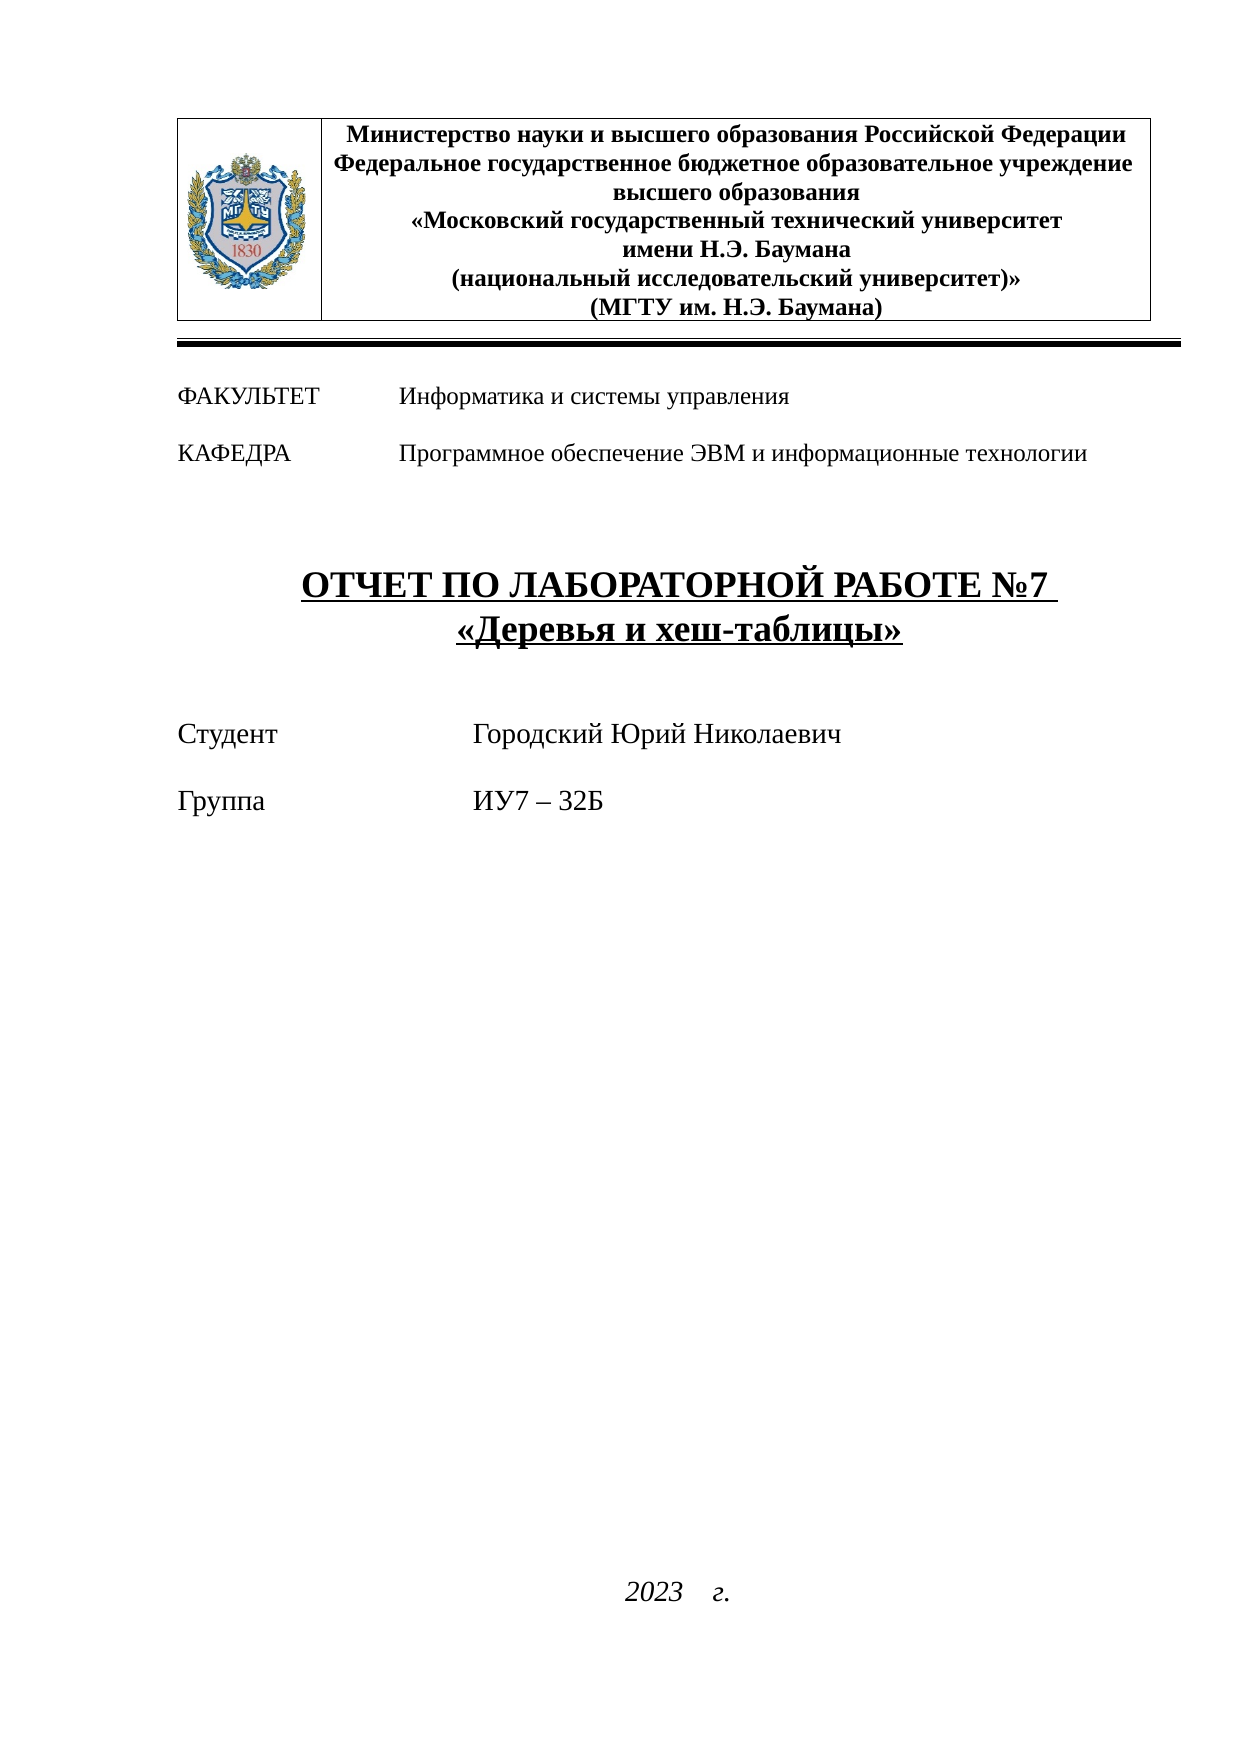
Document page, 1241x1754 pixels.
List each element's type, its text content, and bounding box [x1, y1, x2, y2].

table_header Министерство науки и высшего образования Российской Федерации Федеральное государственное бюджетное образовательное учреждение высшего образования «Московский государственный технический университет имени Н.Э. Баумана (национальный исследовательский университет)» (МГТУ им. Н.Э. Баумана) [322, 119, 1150, 320]
text ОТЧЕТ ПО ЛАБОРАТОРНОЙ РАБОТЕ №7 [177, 563, 1181, 606]
text ФАКУЛЬТЕТ Информатика и системы управления [177, 381, 1181, 409]
table_header [178, 119, 321, 320]
picture [196, 153, 307, 290]
text Группа ИУ7 – 32Б [177, 783, 1181, 817]
text Студент Городский Юрий Николаевич [177, 716, 1181, 750]
text «Деревья и хеш-таблицы» [177, 606, 1181, 649]
text КАФЕДРА Программное обеспечение ЭВМ и информационные технологии [177, 438, 1181, 467]
text 2023 г. [177, 1574, 1181, 1607]
